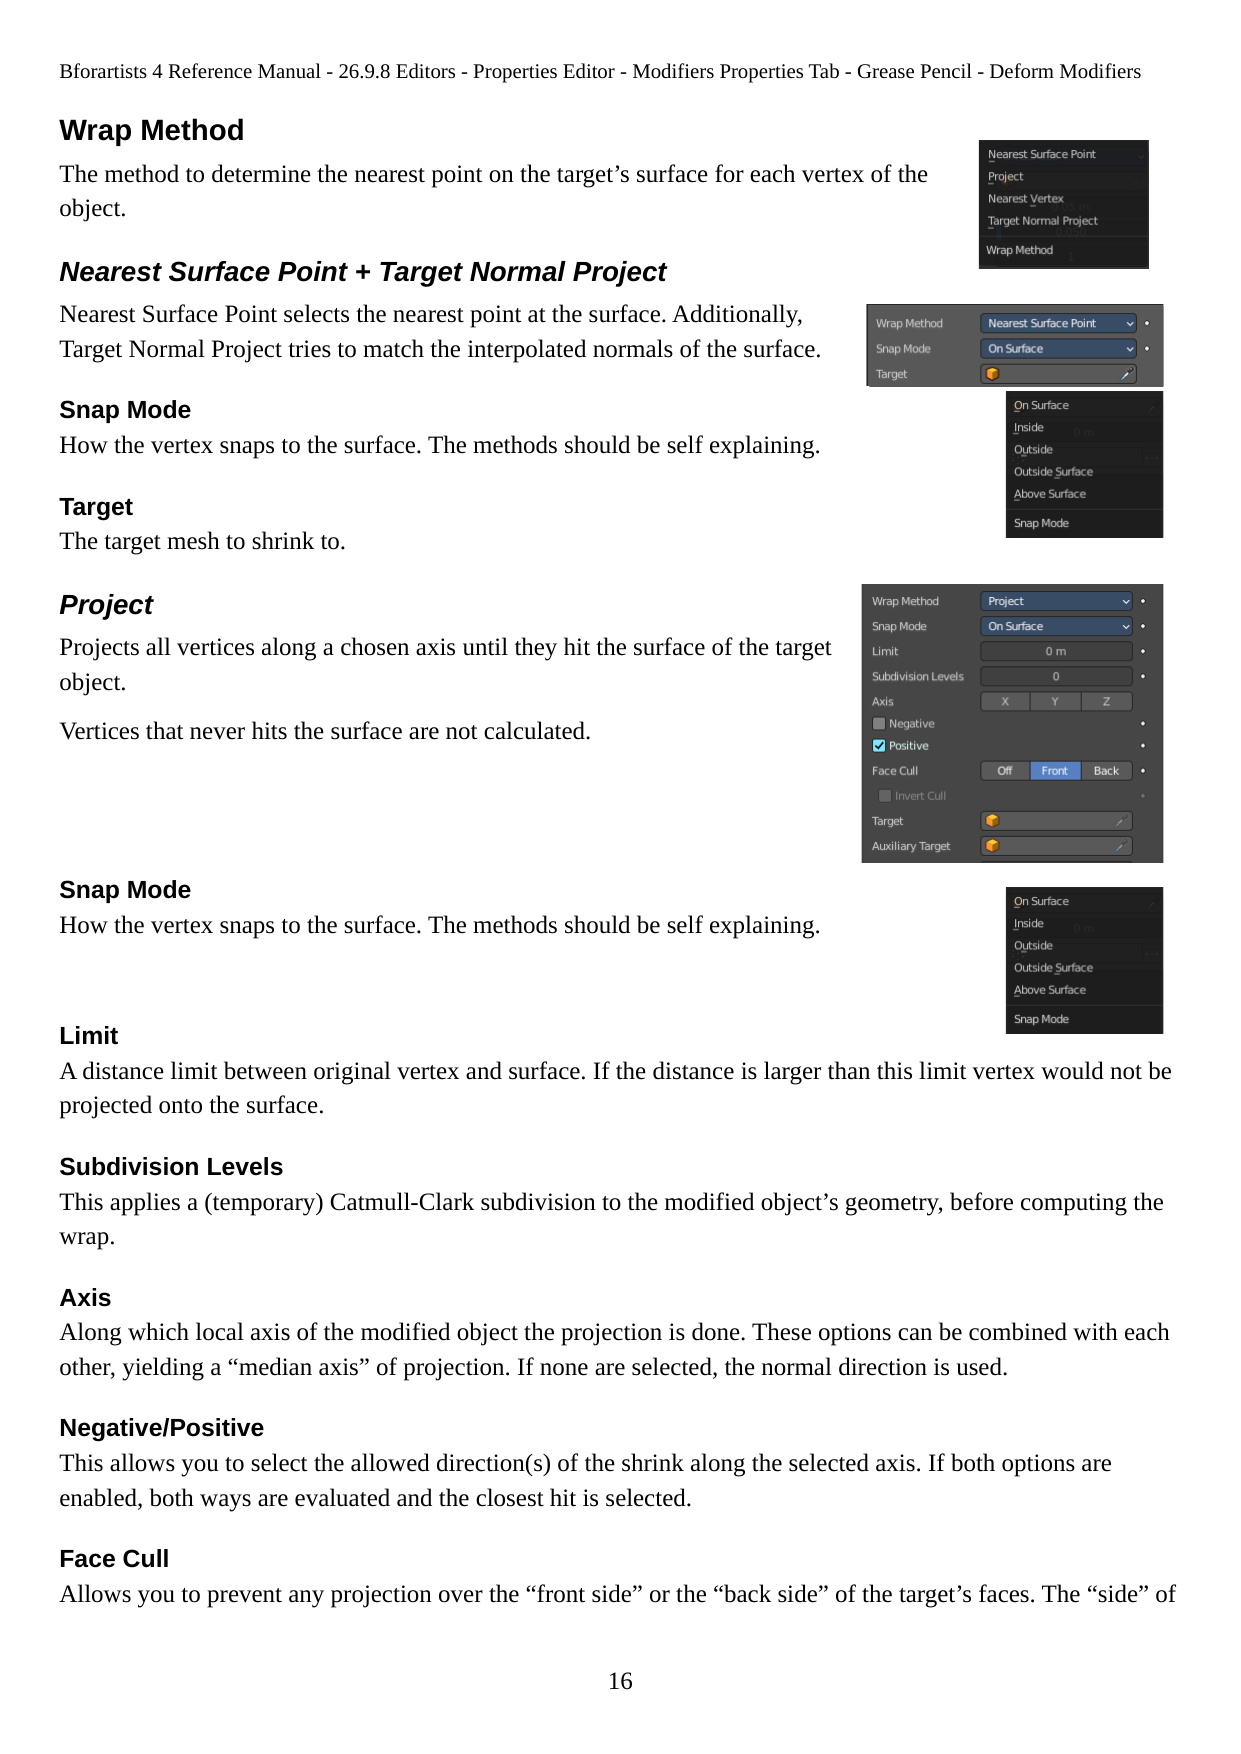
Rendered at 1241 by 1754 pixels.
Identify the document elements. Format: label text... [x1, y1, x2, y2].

text The target mesh to shrink to. [59, 526, 1181, 555]
text Allows you to prevent any projection over the “front side” or the “back side” of the target’s faces. The “side” of [59, 1579, 1181, 1608]
subtitle [1164, 492, 1181, 520]
picture [1005, 887, 1164, 1034]
text How the vertex snaps to the surface. The methods should be self explaining. [59, 430, 1005, 459]
subtitle Axis [59, 1283, 1181, 1311]
text Nearest Surface Point selects the nearest point at the surface. Additionally, Target Normal Project tries to match the interpolated normals of the surface. [59, 299, 1181, 362]
subtitle Nearest Surface Point + Target Normal Project [59, 255, 1181, 287]
subtitle Wrap Method [59, 113, 1181, 146]
subtitle Snap Mode [59, 395, 1005, 424]
text This allows you to select the allowed direction(s) of the shrink along the selected axis. If both options are enabled, both ways are evaluated and the closest hit is selected. [59, 1448, 1181, 1512]
text This applies a (temporary) Catmull-Clark subdivision to the modified object’s geometry, before computing the wrap. [59, 1187, 1181, 1250]
text Projects all vertices along a chosen axis until they hit the surface of the target object. [59, 632, 861, 696]
picture [861, 584, 1164, 863]
subtitle Negative/Positive [59, 1413, 1181, 1442]
subtitle Project [59, 588, 861, 620]
text Along which local axis of the modified object the projection is done. These options can be combined with each other, yielding a “median axis” of projection. If none are selected, the normal direction is used. [59, 1317, 1181, 1381]
text Vertices that never hits the surface are not calculated. [59, 716, 861, 745]
subtitle [1164, 395, 1181, 424]
picture [866, 304, 1164, 387]
subtitle Limit [59, 1021, 1181, 1049]
text How the vertex snaps to the surface. The methods should be self explaining. [59, 910, 1005, 939]
picture [1005, 391, 1164, 538]
subtitle Target [59, 492, 1005, 520]
subtitle Face Cull [59, 1544, 1181, 1573]
text [1149, 159, 1181, 222]
subtitle Snap Mode [59, 876, 1181, 904]
picture [978, 140, 1149, 269]
text A distance limit between original vertex and surface. If the distance is larger than this limit vertex would not be projected onto the surface. [59, 1056, 1181, 1119]
subtitle [1164, 588, 1181, 620]
text The method to determine the nearest point on the target’s surface for each vertex of the object. [59, 159, 978, 222]
subtitle Subdivision Levels [59, 1152, 1181, 1180]
